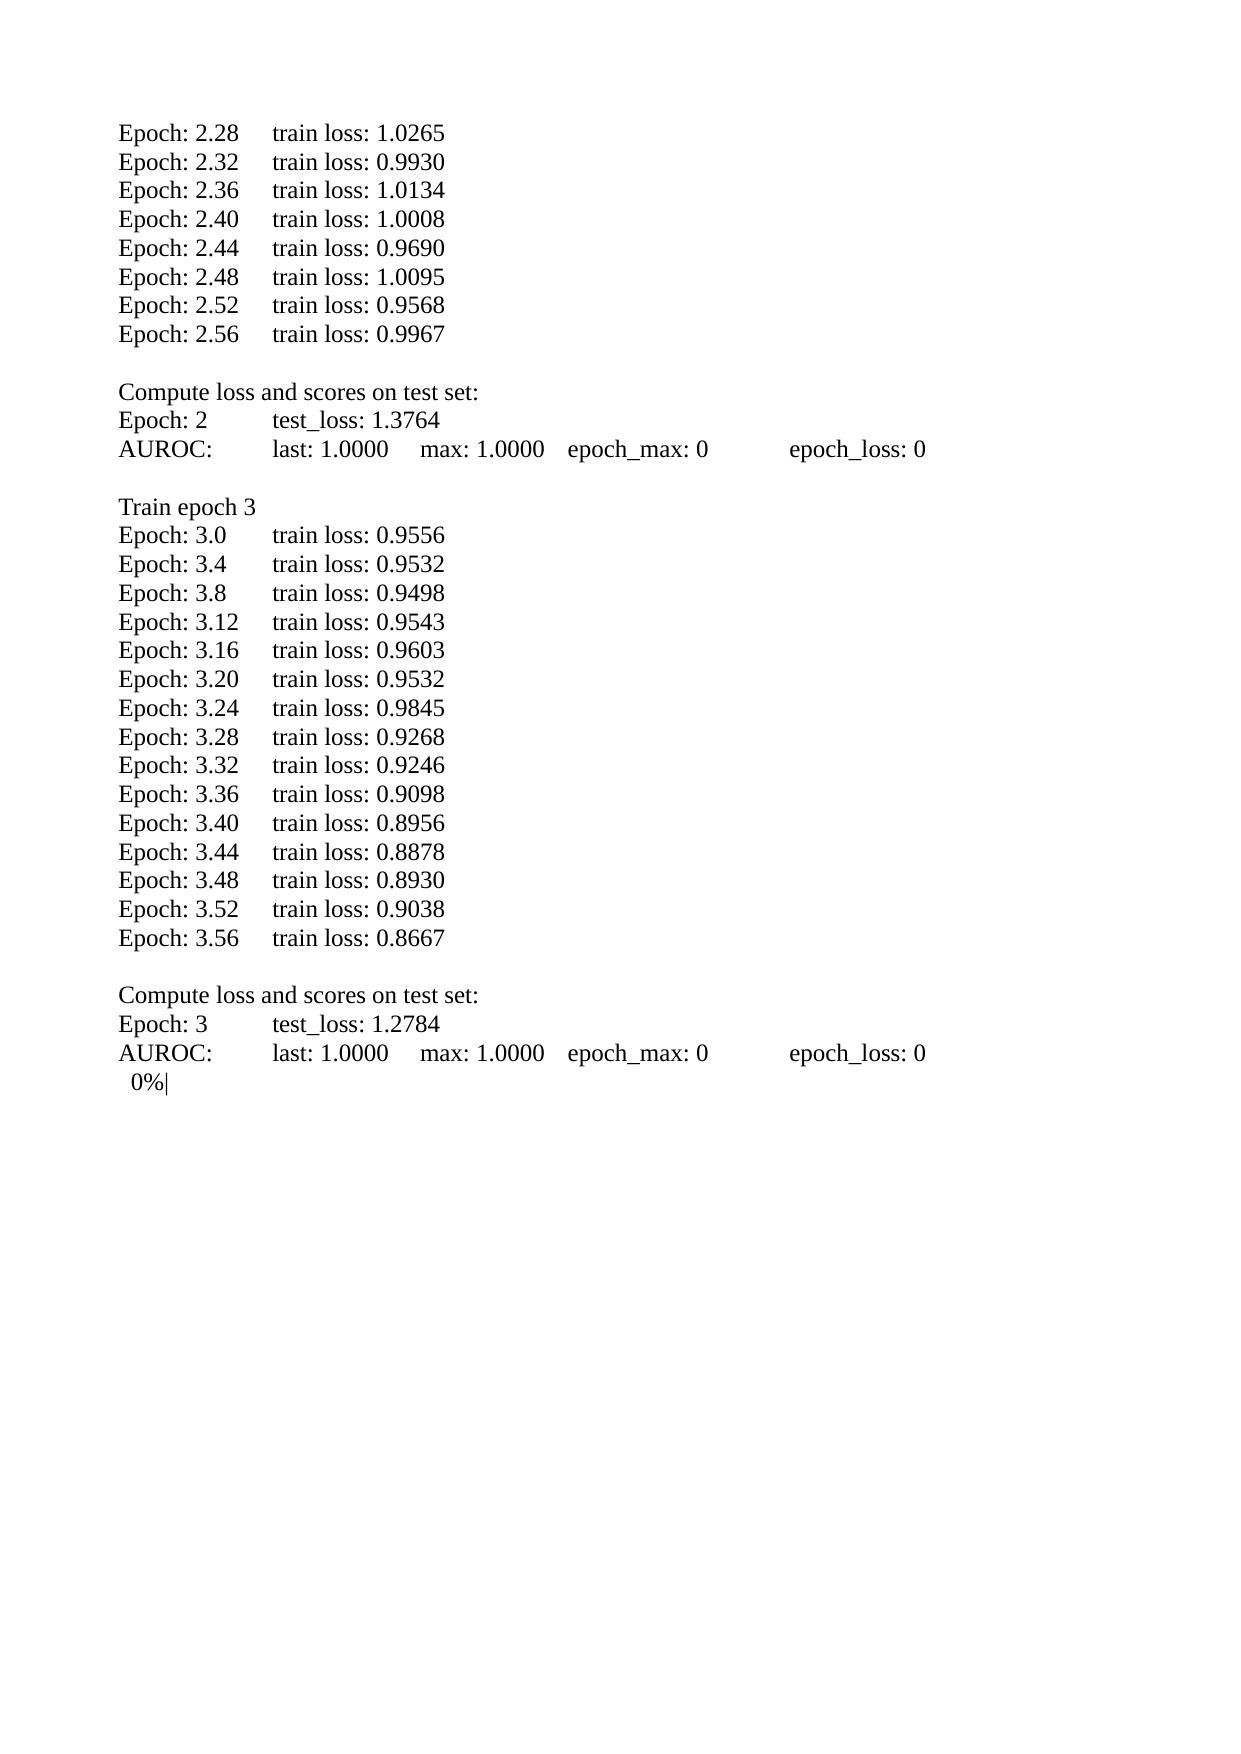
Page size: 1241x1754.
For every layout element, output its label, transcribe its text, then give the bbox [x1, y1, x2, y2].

text Epoch: 2.52 train loss: 0.9568 [118, 291, 1122, 319]
text Epoch: 3.0 train loss: 0.9556 [118, 521, 1122, 549]
text Epoch: 2.56 train loss: 0.9967 [118, 319, 1122, 348]
text Epoch: 2.44 train loss: 0.9690 [118, 233, 1122, 262]
text Epoch: 3.48 train loss: 0.8930 [118, 866, 1122, 894]
text Epoch: 3.44 train loss: 0.8878 [118, 837, 1122, 866]
text Epoch: 3.36 train loss: 0.9098 [118, 779, 1122, 808]
text Epoch: 2 test_loss: 1.3764 [118, 406, 1122, 434]
text Epoch: 3.56 train loss: 0.8667 [118, 923, 1122, 952]
text Compute loss and scores on test set: [118, 377, 1122, 406]
text Epoch: 2.40 train loss: 1.0008 [118, 204, 1122, 233]
text Epoch: 3.12 train loss: 0.9543 [118, 607, 1122, 636]
text Epoch: 3.40 train loss: 0.8956 [118, 808, 1122, 837]
text Epoch: 3.52 train loss: 0.9038 [118, 894, 1122, 923]
text Epoch: 3.32 train loss: 0.9246 [118, 751, 1122, 779]
text AUROC: last: 1.0000 max: 1.0000 epoch_max: 0 epoch_loss: 0 [118, 434, 1122, 463]
text Compute loss and scores on test set: [118, 981, 1122, 1009]
text Epoch: 3.24 train loss: 0.9845 [118, 693, 1122, 722]
text Epoch: 3.4 train loss: 0.9532 [118, 549, 1122, 578]
text Epoch: 3.28 train loss: 0.9268 [118, 722, 1122, 751]
text Epoch: 3.20 train loss: 0.9532 [118, 664, 1122, 693]
text Epoch: 3.16 train loss: 0.9603 [118, 636, 1122, 664]
text 0%| [118, 1067, 1122, 1096]
text Train epoch 3 [118, 492, 1122, 521]
text Epoch: 2.28 train loss: 1.0265 [118, 118, 1122, 147]
text AUROC: last: 1.0000 max: 1.0000 epoch_max: 0 epoch_loss: 0 [118, 1038, 1122, 1067]
text Epoch: 2.32 train loss: 0.9930 [118, 147, 1122, 176]
text Epoch: 3.8 train loss: 0.9498 [118, 578, 1122, 607]
text Epoch: 3 test_loss: 1.2784 [118, 1009, 1122, 1038]
text Epoch: 2.48 train loss: 1.0095 [118, 262, 1122, 291]
text Epoch: 2.36 train loss: 1.0134 [118, 176, 1122, 204]
